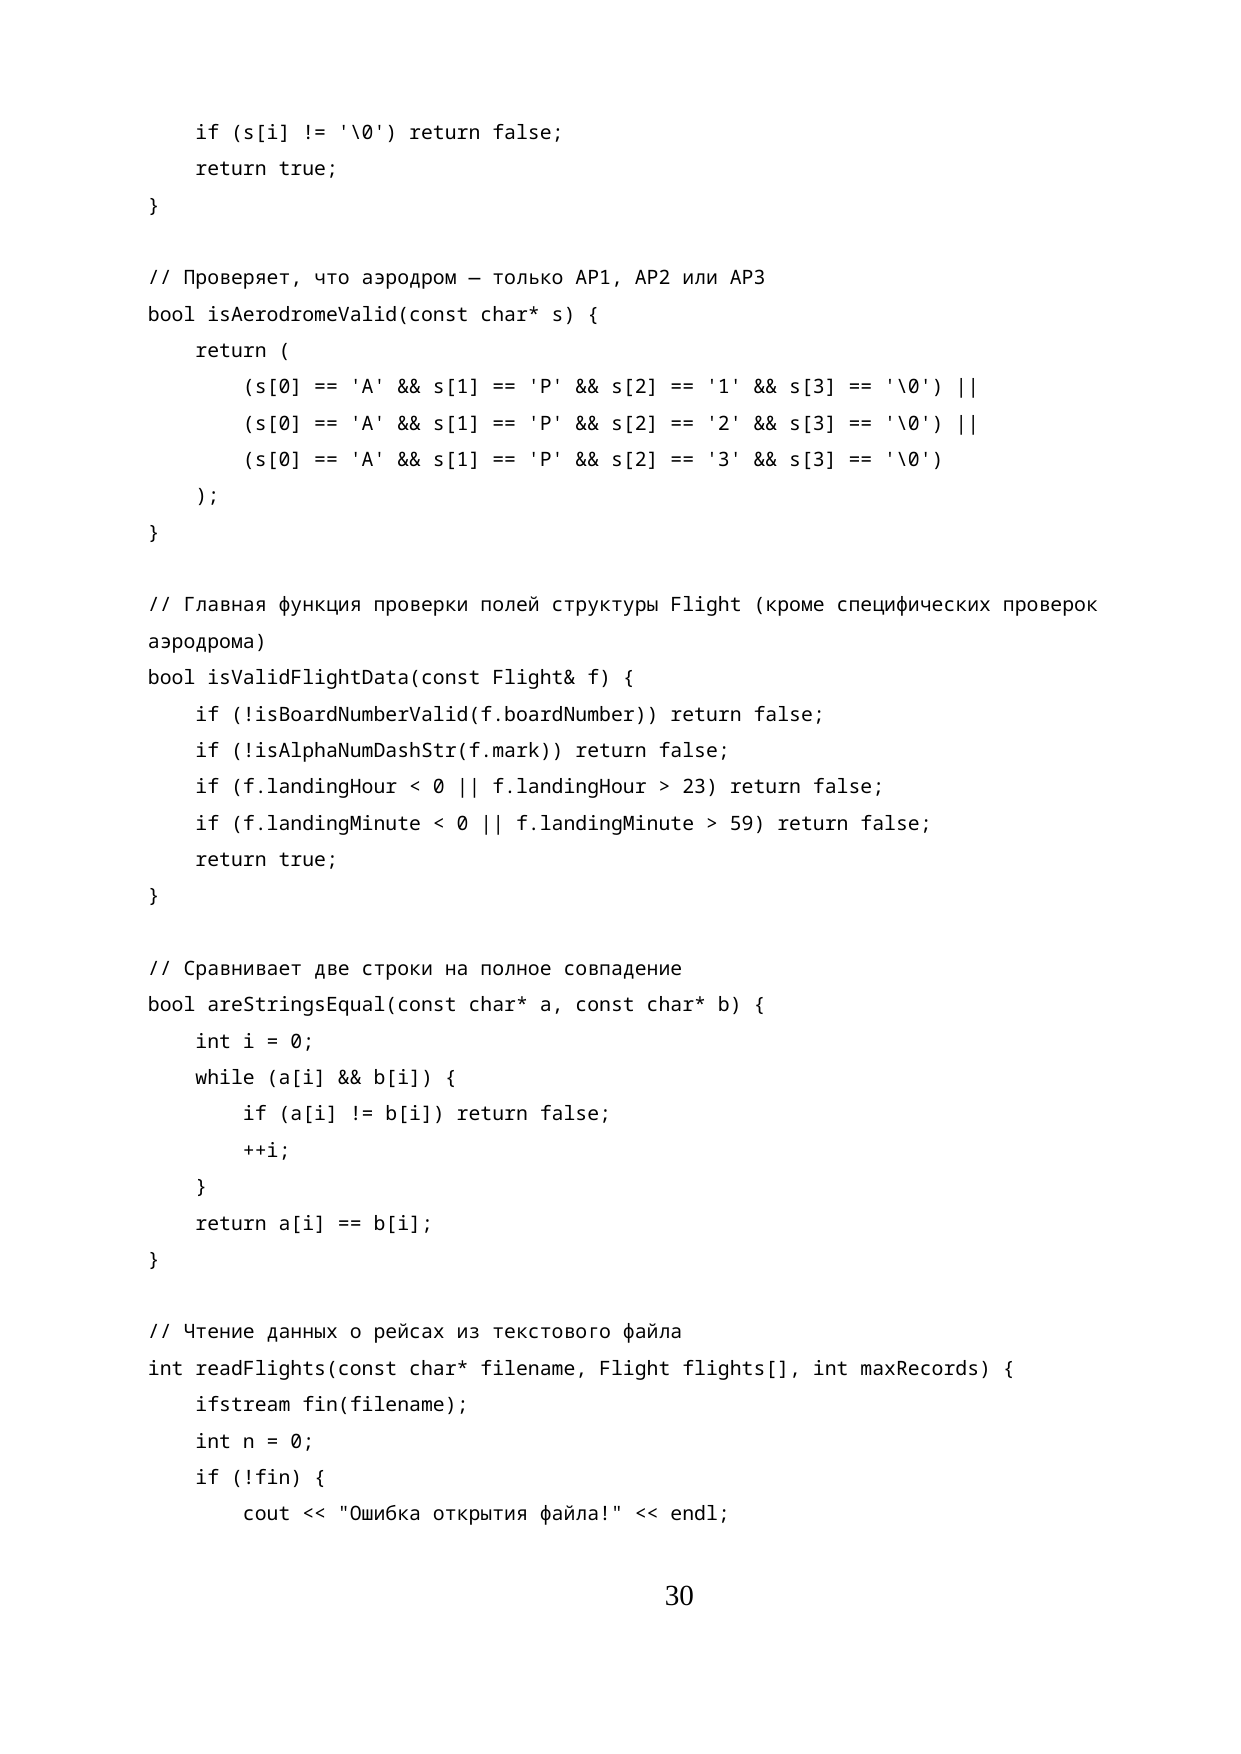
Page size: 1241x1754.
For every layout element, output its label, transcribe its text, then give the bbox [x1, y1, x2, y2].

text return true; [148, 845, 1152, 872]
text } [148, 882, 1152, 908]
text } [148, 1172, 1152, 1199]
text if (!isAlphaNumDashStr(f.mark)) return false; [148, 736, 1152, 763]
text return ( [148, 336, 1152, 363]
text return true; [148, 154, 1152, 181]
text if (s[i] != '\0') return false; [148, 118, 1152, 145]
text return a[i] == b[i]; [148, 1209, 1152, 1236]
text if (!fin) { [148, 1463, 1152, 1490]
text } [148, 518, 1152, 545]
text while (a[i] && b[i]) { [148, 1063, 1152, 1090]
text int readFlights(const char* filename, Flight flights[], int maxRecords) { [148, 1354, 1152, 1381]
text ); [148, 482, 1152, 509]
text if (a[i] != b[i]) return false; [148, 1100, 1152, 1127]
text (s[0] == 'A' && s[1] == 'P' && s[2] == '2' && s[3] == '\0') || [148, 409, 1152, 436]
text bool isValidFlightData(const Flight& f) { [148, 663, 1152, 690]
text (s[0] == 'A' && s[1] == 'P' && s[2] == '3' && s[3] == '\0') [148, 445, 1152, 472]
text bool isAerodromeValid(const char* s) { [148, 300, 1152, 327]
text if (!isBoardNumberValid(f.boardNumber)) return false; [148, 700, 1152, 727]
text if (f.landingMinute < 0 || f.landingMinute > 59) return false; [148, 809, 1152, 836]
text // Чтение данных о рейсах из текстового файла [148, 1318, 1152, 1345]
text (s[0] == 'A' && s[1] == 'P' && s[2] == '1' && s[3] == '\0') || [148, 373, 1152, 399]
text ifstream fin(filename); [148, 1391, 1152, 1417]
text cout << "Ошибка открытия файла!" << endl; [148, 1499, 1152, 1527]
text // Главная функция проверки полей структуры Flight (кроме специфических проверок аэродрома) [148, 591, 1152, 654]
text // Проверяет, что аэродром — только AP1, AP2 или AP3 [148, 263, 1152, 291]
text int n = 0; [148, 1427, 1152, 1454]
text } [148, 191, 1152, 218]
text } [148, 1245, 1152, 1272]
text int i = 0; [148, 1027, 1152, 1054]
text bool areStringsEqual(const char* a, const char* b) { [148, 991, 1152, 1018]
text ++i; [148, 1136, 1152, 1163]
text // Сравнивает две строки на полное совпадение [148, 954, 1152, 981]
text if (f.landingHour < 0 || f.landingHour > 23) return false; [148, 772, 1152, 799]
